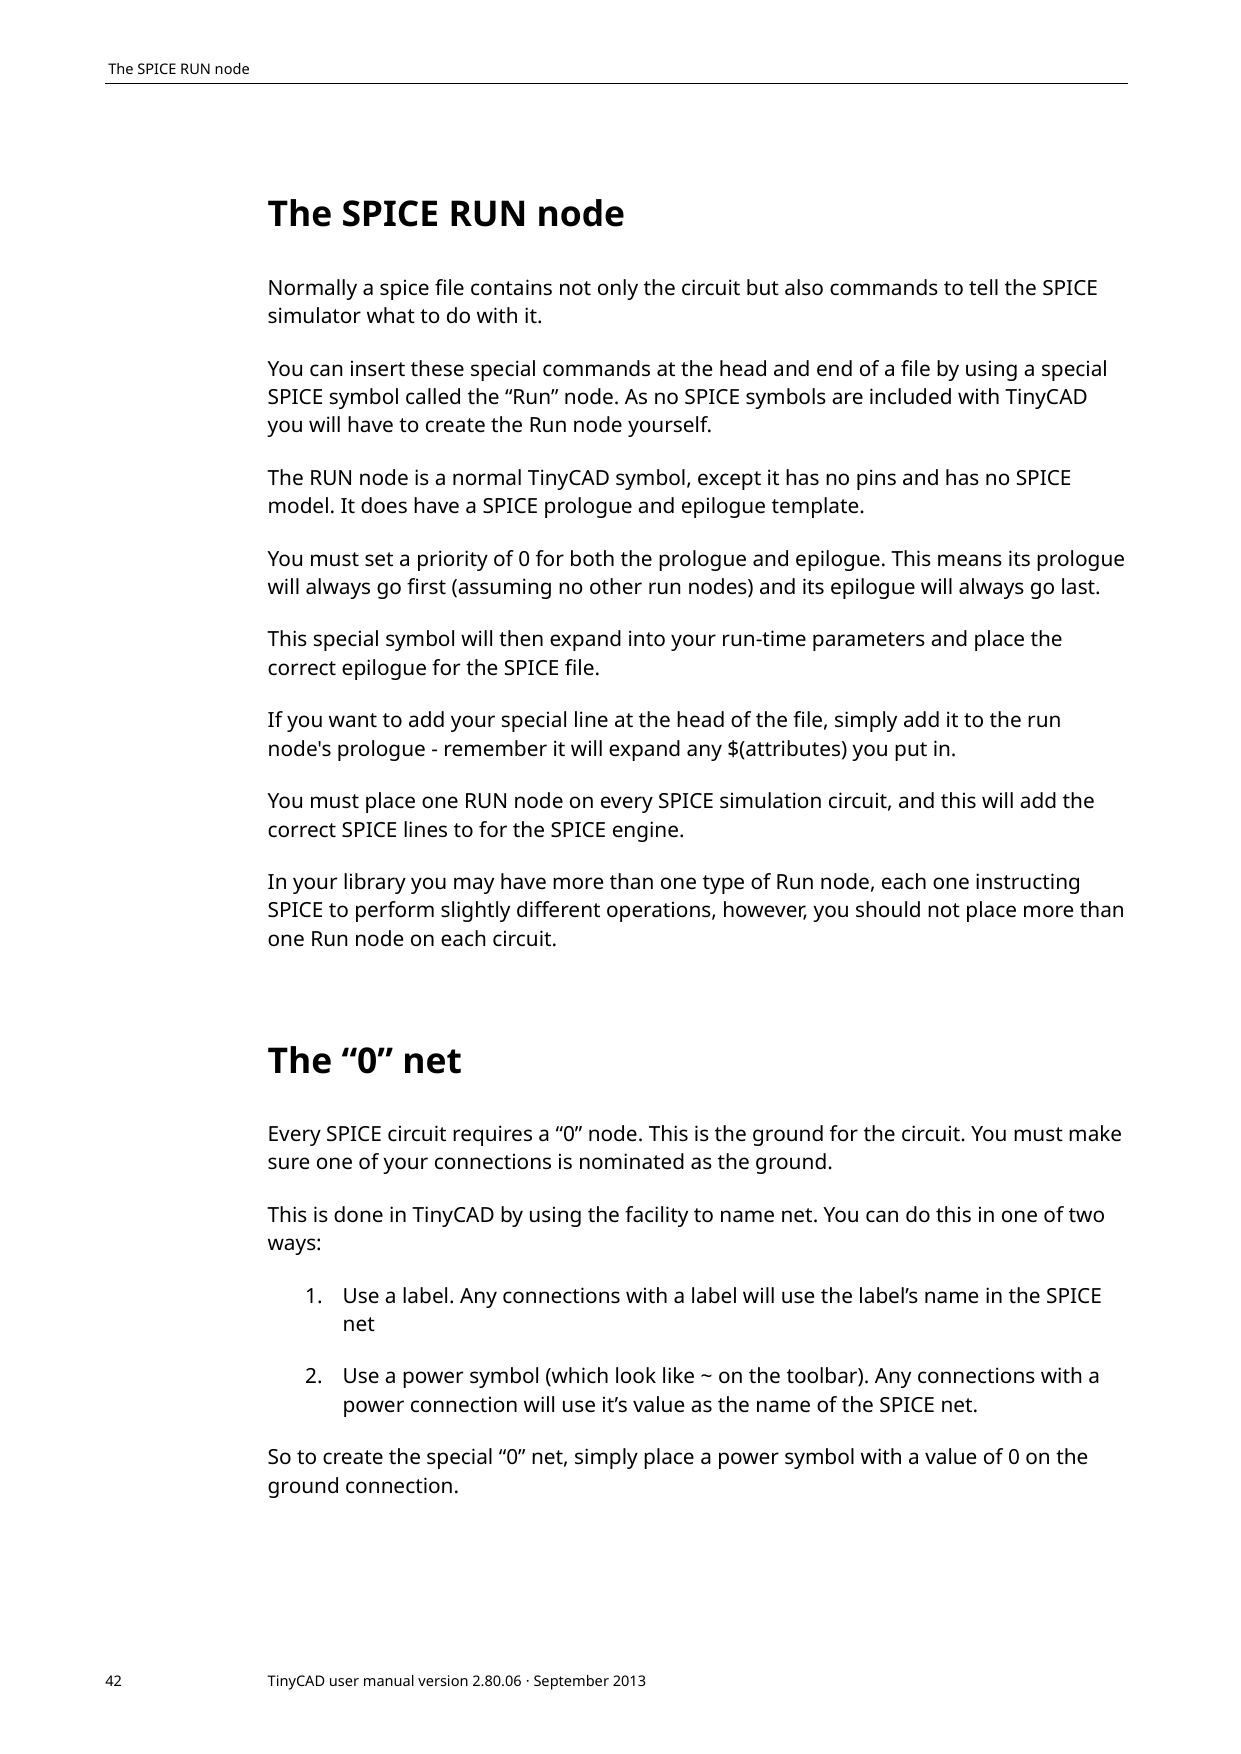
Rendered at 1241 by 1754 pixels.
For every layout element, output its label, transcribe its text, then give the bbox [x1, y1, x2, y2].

text The RUN node is a normal TinyCAD symbol, except it has no pins and has no SPICE model. It does have a SPICE prologue and epilogue template. [267, 463, 1128, 520]
list Use a label. Any connections with a label will use the label’s name in the SPICE net [305, 1281, 1128, 1338]
text You must set a priority of 0 for both the prologue and epilogue. This means its prologue will always go first (assuming no other run nodes) and its epilogue will always go last. [267, 544, 1128, 601]
subtitle The SPICE RUN node [267, 189, 1128, 237]
text If you want to add your special line at the head of the file, simply add it to the run node's prologue - remember it will expand any $(attributes) you put in. [267, 705, 1128, 762]
text Normally a spice file contains not only the circuit but also commands to tell the SPICE simulator what to do with it. [267, 273, 1128, 330]
text You must place one RUN node on every SPICE simulation circuit, and this will add the correct SPICE lines to for the SPICE engine. [267, 786, 1128, 843]
text This is done in TinyCAD by using the facility to name net. You can do this in one of two ways: [267, 1200, 1128, 1257]
subtitle The “0” net [267, 1035, 1128, 1083]
text Every SPICE circuit requires a “0” node. This is the ground for the circuit. You must make sure one of your connections is nominated as the ground. [267, 1119, 1128, 1176]
text You can insert these special commands at the head and end of a file by using a special SPICE symbol called the “Run” node. As no SPICE symbols are included with TinyCAD you will have to create the Run node yourself. [267, 354, 1128, 439]
text So to create the special “0” net, simply place a power symbol with a value of 0 on the ground connection. [267, 1442, 1128, 1499]
list Use a power symbol (which look like ~ on the toolbar). Any connections with a power connection will use it’s value as the name of the SPICE net. [305, 1362, 1128, 1418]
text This special symbol will then expand into your run-time parameters and place the correct epilogue for the SPICE file. [267, 624, 1128, 681]
text In your library you may have more than one type of Run node, each one instructing SPICE to perform slightly different operations, however, you should not place more than one Run node on each circuit. [267, 867, 1128, 952]
